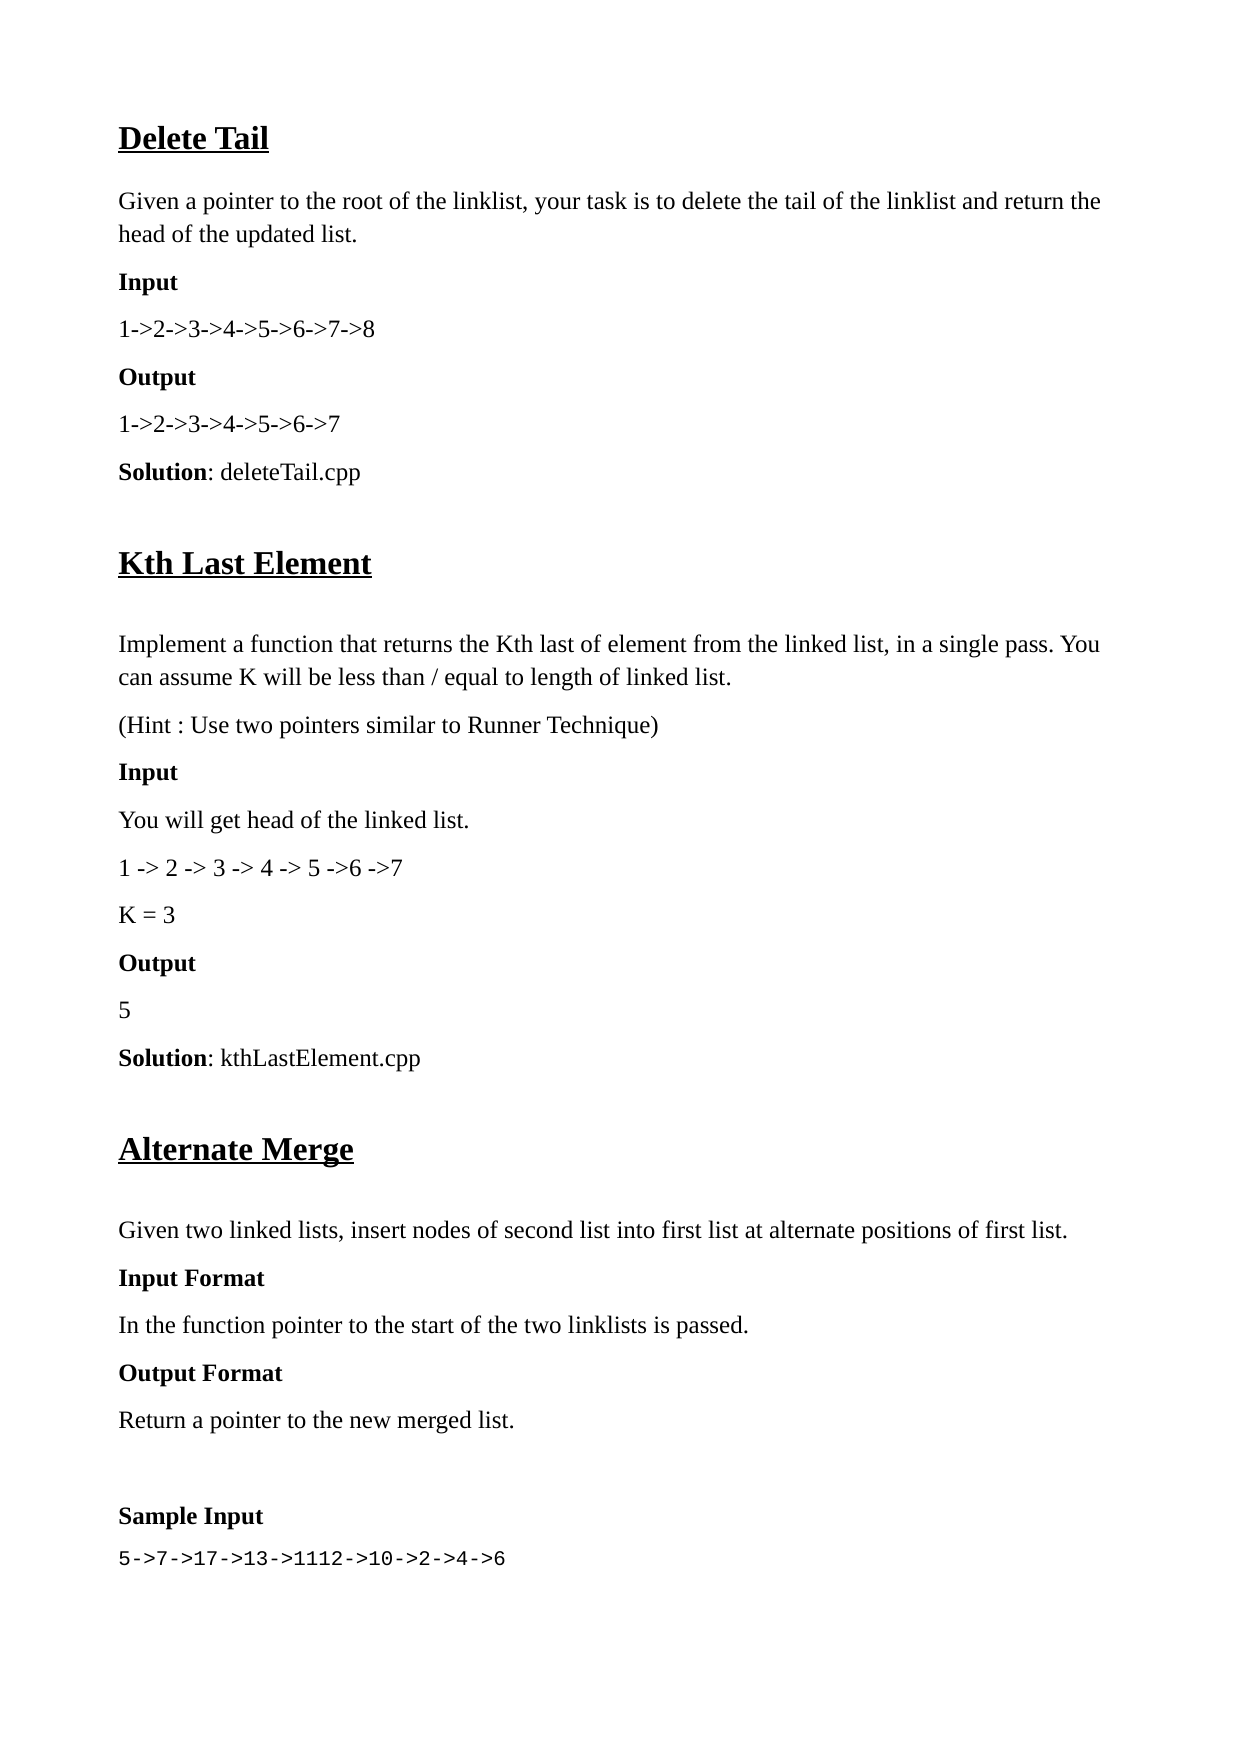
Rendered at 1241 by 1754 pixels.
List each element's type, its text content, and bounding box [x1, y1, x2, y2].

text 5 [118, 995, 1122, 1024]
text Given a pointer to the root of the linklist, your task is to delete the tail of the linklist and return the head of the updated list. [118, 186, 1122, 248]
text 1->2->3->4->5->6->7 [118, 409, 1122, 438]
text K = 3 [118, 900, 1122, 929]
text 5->7->17->13->1112->10->2->4->6 [118, 1548, 1122, 1572]
text You will get head of the linked list. [118, 805, 1122, 834]
text 1 -> 2 -> 3 -> 4 -> 5 ->6 ->7 [118, 853, 1122, 881]
text Input [118, 267, 1122, 295]
text In the function pointer to the start of the two linklists is passed. [118, 1310, 1122, 1339]
text Output [118, 362, 1122, 391]
text Implement a function that returns the Kth last of element from the linked list, in a single pass. You can assume K will be less than / equal to length of linked list. [118, 629, 1122, 691]
text Given two linked lists, insert nodes of second list into first list at alternate positions of first list. [118, 1215, 1122, 1244]
text Sample Input [118, 1501, 1122, 1529]
text (Hint : Use two pointers similar to Runner Technique) [118, 710, 1122, 738]
text Input [118, 757, 1122, 786]
text Output Format [118, 1358, 1122, 1387]
text Return a pointer to the new merged list. [118, 1406, 1122, 1434]
text 1->2->3->4->5->6->7->8 [118, 314, 1122, 343]
text Output [118, 948, 1122, 977]
text Delete Tail [118, 118, 1122, 156]
text Kth Last Element [118, 543, 1122, 582]
text Alternate Merge [118, 1129, 1122, 1168]
text Solution: kthLastElement.cpp [118, 1043, 1122, 1072]
text Input Format [118, 1263, 1122, 1292]
text Solution: deleteTail.cpp [118, 457, 1122, 486]
